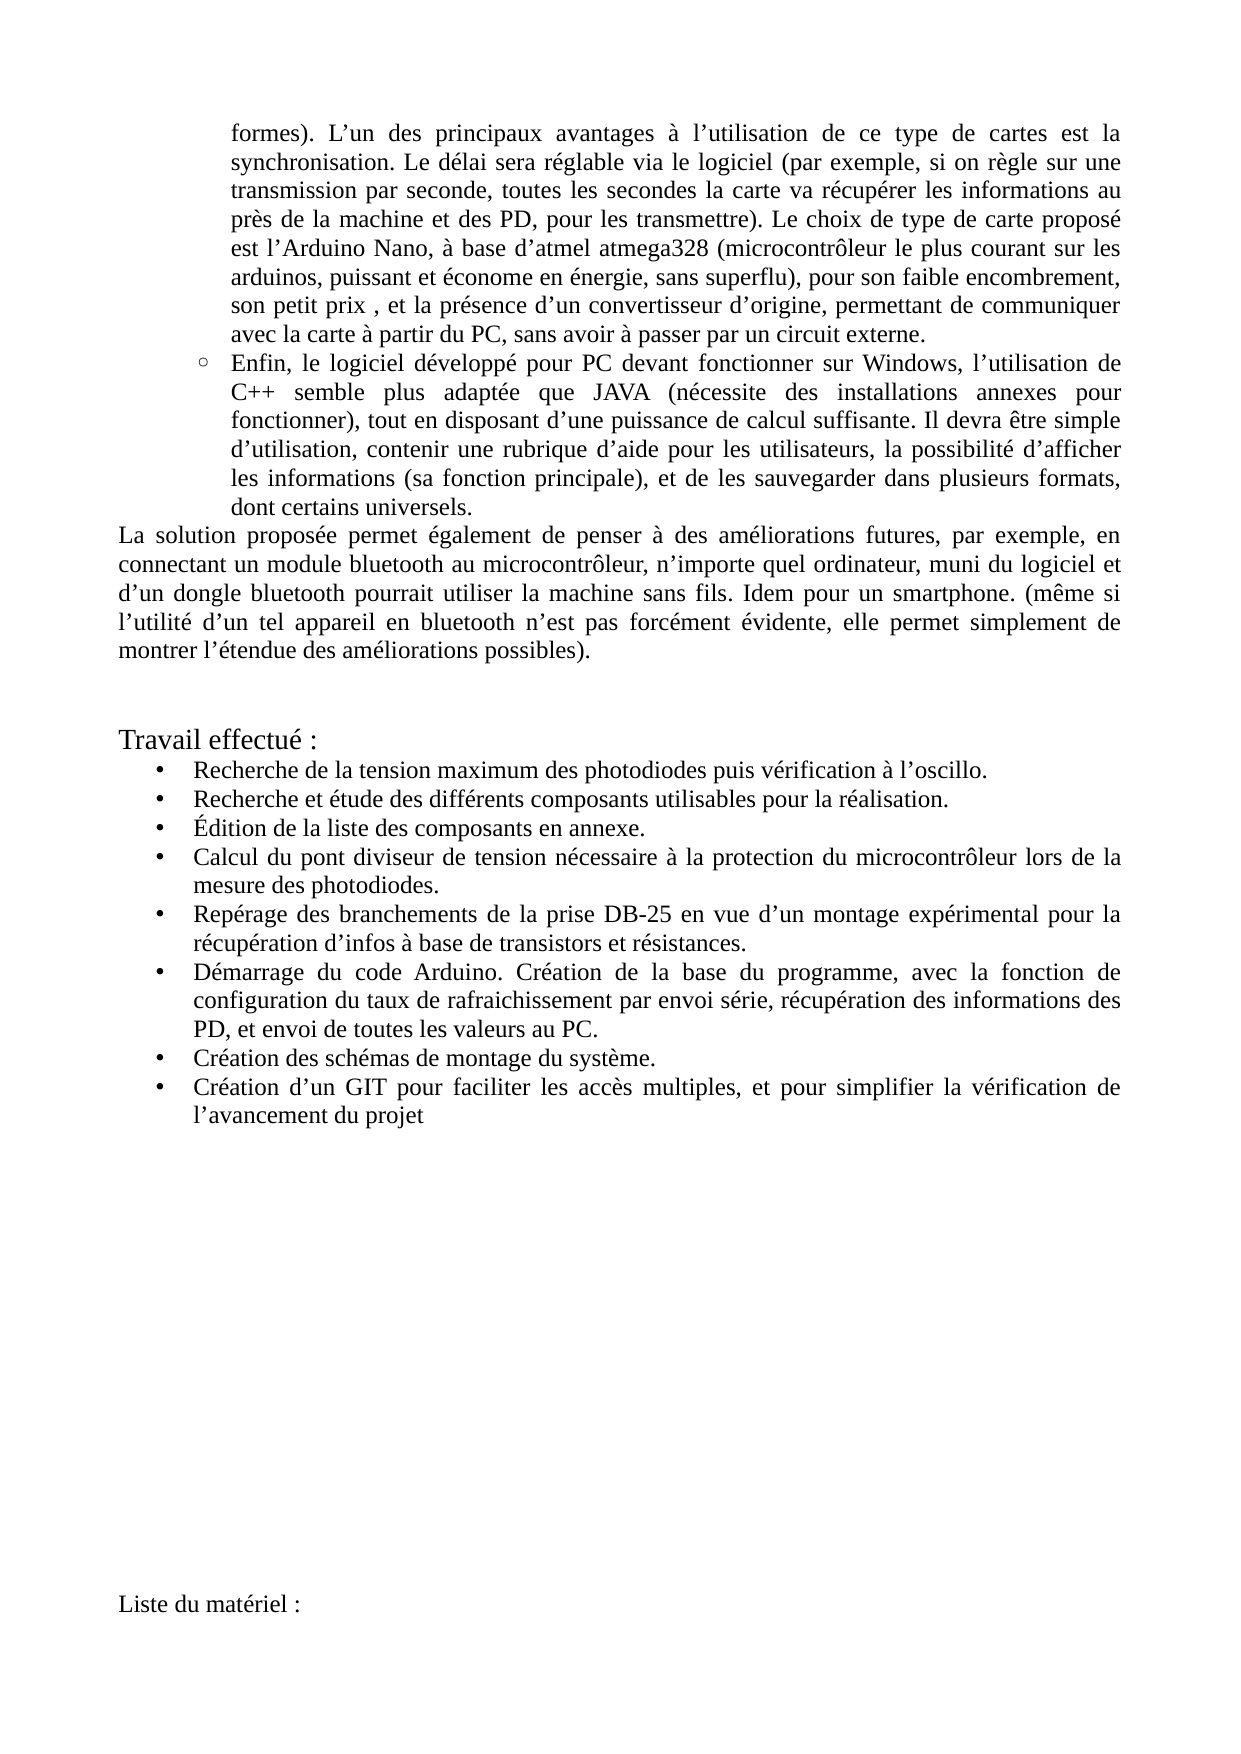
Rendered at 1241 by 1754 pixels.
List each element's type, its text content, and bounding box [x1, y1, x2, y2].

list Enfin, le logiciel développé pour PC devant fonctionner sur Windows, l’utilisation de C++ semble plus adaptée que JAVA (nécessite des installations annexes pour fonctionner), tout en disposant d’une puissance de calcul suffisante. Il devra être simple d’utilisation, contenir une rubrique d’aide pour les utilisateurs, la possibilité d’afficher les informations (sa fonction principale), et de les sauvegarder dans plusieurs formats, dont certains universels. [193, 348, 1122, 521]
list Recherche et étude des différents composants utilisables pour la réalisation. [156, 784, 1122, 813]
list Démarrage du code Arduino. Création de la base du programme, avec la fonction de configuration du taux de rafraichissement par envoi série, récupération des informations des PD, et envoi de toutes les valeurs au PC. [156, 957, 1122, 1043]
list Repérage des branchements de la prise DB-25 en vue d’un montage expérimental pour la récupération d’infos à base de transistors et résistances. [156, 899, 1122, 957]
text Liste du matériel : [118, 1589, 1122, 1618]
list Calcul du pont diviseur de tension nécessaire à la protection du microcontrôleur lors de la mesure des photodiodes. [156, 842, 1122, 899]
list Recherche de la tension maximum des photodiodes puis vérification à l’oscillo. [156, 755, 1122, 784]
list Création des schémas de montage du système. [156, 1043, 1122, 1072]
list Création d’un GIT pour faciliter les accès multiples, et pour simplifier la vérification de l’avancement du projet [156, 1072, 1122, 1129]
text La solution proposée permet également de penser à des améliorations futures, par exemple, en connectant un module bluetooth au microcontrôleur, n’importe quel ordinateur, muni du logiciel et d’un dongle bluetooth pourrait utiliser la machine sans fils. Idem pour un smartphone. (même si l’utilité d’un tel appareil en bluetooth n’est pas forcément évidente, elle permet simplement de montrer l’étendue des améliorations possibles). [118, 521, 1122, 664]
list Édition de la liste des composants en annexe. [156, 813, 1122, 842]
text Travail effectué : [118, 722, 1122, 755]
list formes). L’un des principaux avantages à l’utilisation de ce type de cartes est la synchronisation. Le délai sera réglable via le logiciel (par exemple, si on règle sur une transmission par seconde, toutes les secondes la carte va récupérer les informations au près de la machine et des PD, pour les transmettre). Le choix de type de carte proposé est l’Arduino Nano, à base d’atmel atmega328 (microcontrôleur le plus courant sur les arduinos, puissant et économe en énergie, sans superflu), pour son faible encombrement, son petit prix , et la présence d’un convertisseur d’origine, permettant de communiquer avec la carte à partir du PC, sans avoir à passer par un circuit externe. [193, 118, 1122, 348]
